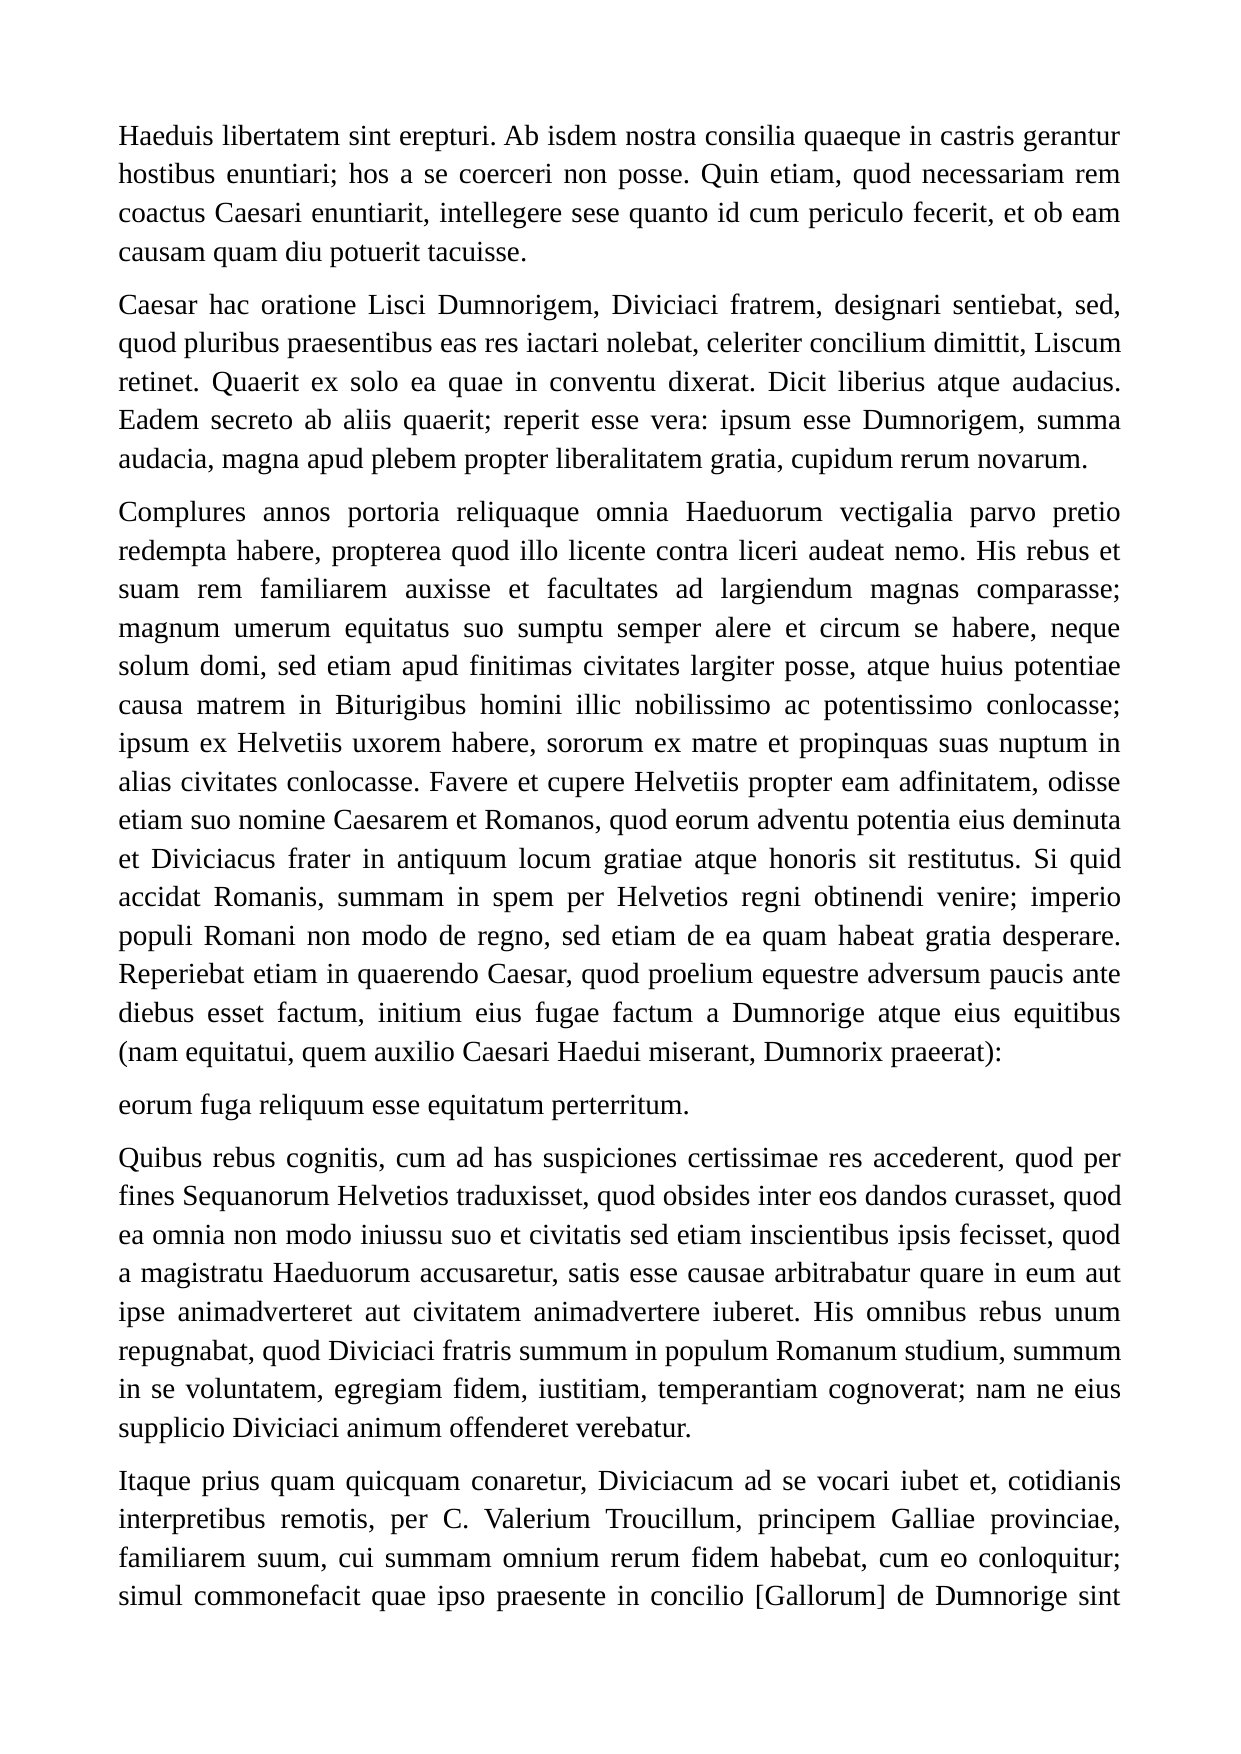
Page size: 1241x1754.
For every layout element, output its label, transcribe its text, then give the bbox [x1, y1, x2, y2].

text eorum fuga reliquum esse equitatum perterritum. [118, 1087, 1122, 1120]
text Complures annos portoria reliquaque omnia Haeduorum vectigalia parvo pretio redempta habere, propterea quod illo licente contra liceri audeat nemo. His rebus et suam rem familiarem auxisse et facultates ad largiendum magnas comparasse; magnum umerum equitatus suo sumptu semper alere et circum se habere, neque solum domi, sed etiam apud finitimas civitates largiter posse, atque huius potentiae causa matrem in Biturigibus homini illic nobilissimo ac potentissimo conlocasse; ipsum ex Helvetiis uxorem habere, sororum ex matre et propinquas suas nuptum in alias civitates conlocasse. Favere et cupere Helvetiis propter eam adfinitatem, odisse etiam suo nomine Caesarem et Romanos, quod eorum adventu potentia eius deminuta et Diviciacus frater in antiquum locum gratiae atque honoris sit restitutus. Si quid accidat Romanis, summam in spem per Helvetios regni obtinendi venire; imperio populi Romani non modo de regno, sed etiam de ea quam habeat gratia desperare. Reperiebat etiam in quaerendo Caesar, quod proelium equestre adversum paucis ante diebus esset factum, initium eius fugae factum a Dumnorige atque eius equitibus (nam equitatui, quem auxilio Caesari Haedui miserant, Dumnorix praeerat): [118, 494, 1122, 1067]
text Haeduis libertatem sint erepturi. Ab isdem nostra consilia quaeque in castris gerantur hostibus enuntiari; hos a se coerceri non posse. Quin etiam, quod necessariam rem coactus Caesari enuntiarit, intellegere sese quanto id cum periculo fecerit, et ob eam causam quam diu potuerit tacuisse. [118, 118, 1122, 267]
text Itaque prius quam quicquam conaretur, Diviciacum ad se vocari iubet et, cotidianis interpretibus remotis, per C. Valerium Troucillum, principem Galliae provinciae, familiarem suum, cui summam omnium rerum fidem habebat, cum eo conloquitur; simul commonefacit quae ipso praesente in concilio [Gallorum] de Dumnorige sint [118, 1463, 1122, 1612]
text Caesar hac oratione Lisci Dumnorigem, Diviciaci fratrem, designari sentiebat, sed, quod pluribus praesentibus eas res iactari nolebat, celeriter concilium dimittit, Liscum retinet. Quaerit ex solo ea quae in conventu dixerat. Dicit liberius atque audacius. Eadem secreto ab aliis quaerit; reperit esse vera: ipsum esse Dumnorigem, summa audacia, magna apud plebem propter liberalitatem gratia, cupidum rerum novarum. [118, 287, 1122, 474]
text Quibus rebus cognitis, cum ad has suspiciones certissimae res accederent, quod per fines Sequanorum Helvetios traduxisset, quod obsides inter eos dandos curasset, quod ea omnia non modo iniussu suo et civitatis sed etiam inscientibus ipsis fecisset, quod a magistratu Haeduorum accusaretur, satis esse causae arbitrabatur quare in eum aut ipse animadverteret aut civitatem animadvertere iuberet. His omnibus rebus unum repugnabat, quod Diviciaci fratris summum in populum Romanum studium, summum in se voluntatem, egregiam fidem, iustitiam, temperantiam cognoverat; nam ne eius supplicio Diviciaci animum offenderet verebatur. [118, 1140, 1122, 1443]
